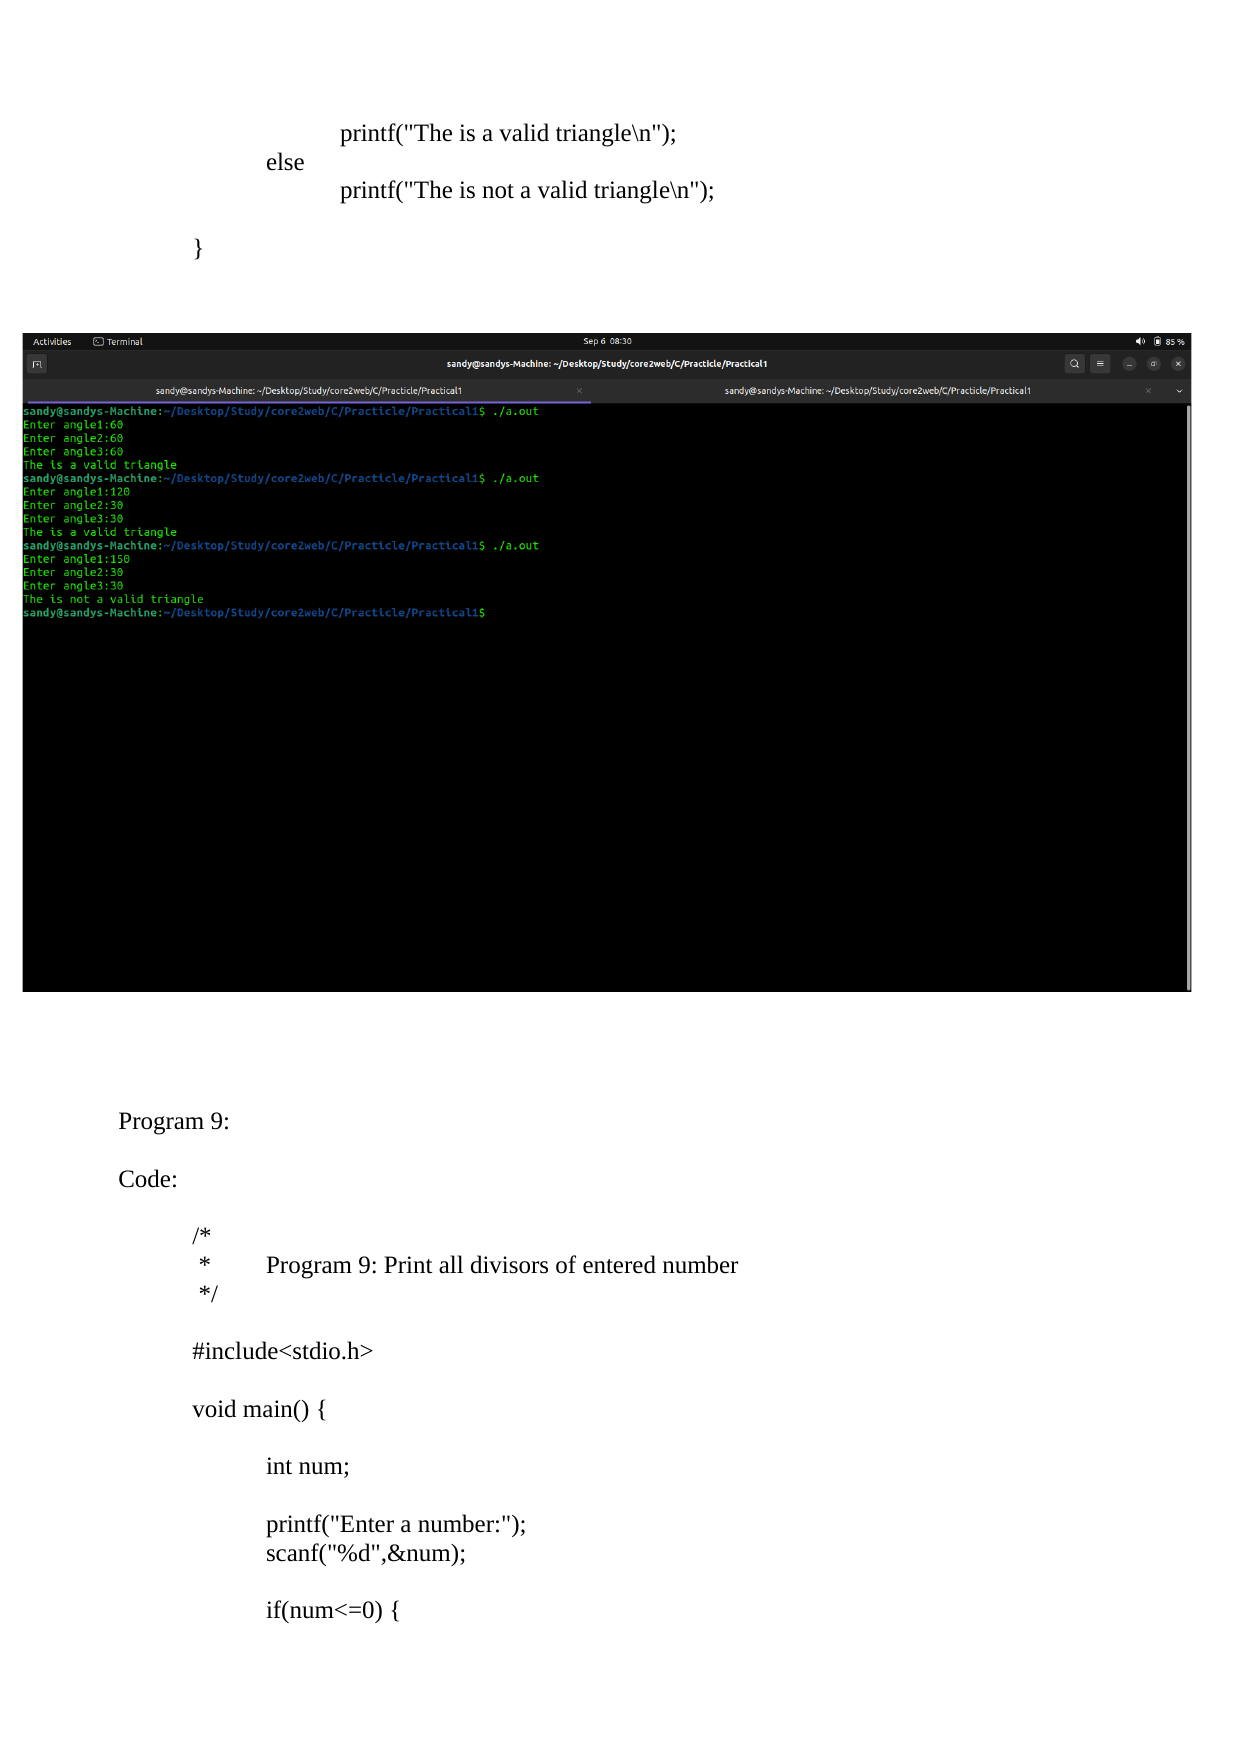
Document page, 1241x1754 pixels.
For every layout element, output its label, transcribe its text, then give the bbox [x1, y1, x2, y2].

picture [22, 333, 1192, 992]
text */ [118, 1279, 1122, 1308]
text printf("The is not a valid triangle\n"); [118, 176, 1122, 204]
text if(num<=0) { [118, 1595, 1122, 1624]
text void main() { [118, 1394, 1122, 1423]
text Program 9: [118, 1106, 1122, 1135]
text printf("Enter a number:"); [118, 1509, 1122, 1538]
text printf("The is a valid triangle\n"); [118, 118, 1122, 147]
text int num; [118, 1451, 1122, 1480]
text Code: [118, 1164, 1122, 1193]
text } [118, 233, 1122, 262]
text else [118, 147, 1122, 176]
text /* [118, 1221, 1122, 1250]
text * Program 9: Print all divisors of entered number [118, 1250, 1122, 1279]
text #include<stdio.h> [118, 1336, 1122, 1365]
text scanf("%d",&num); [118, 1538, 1122, 1566]
